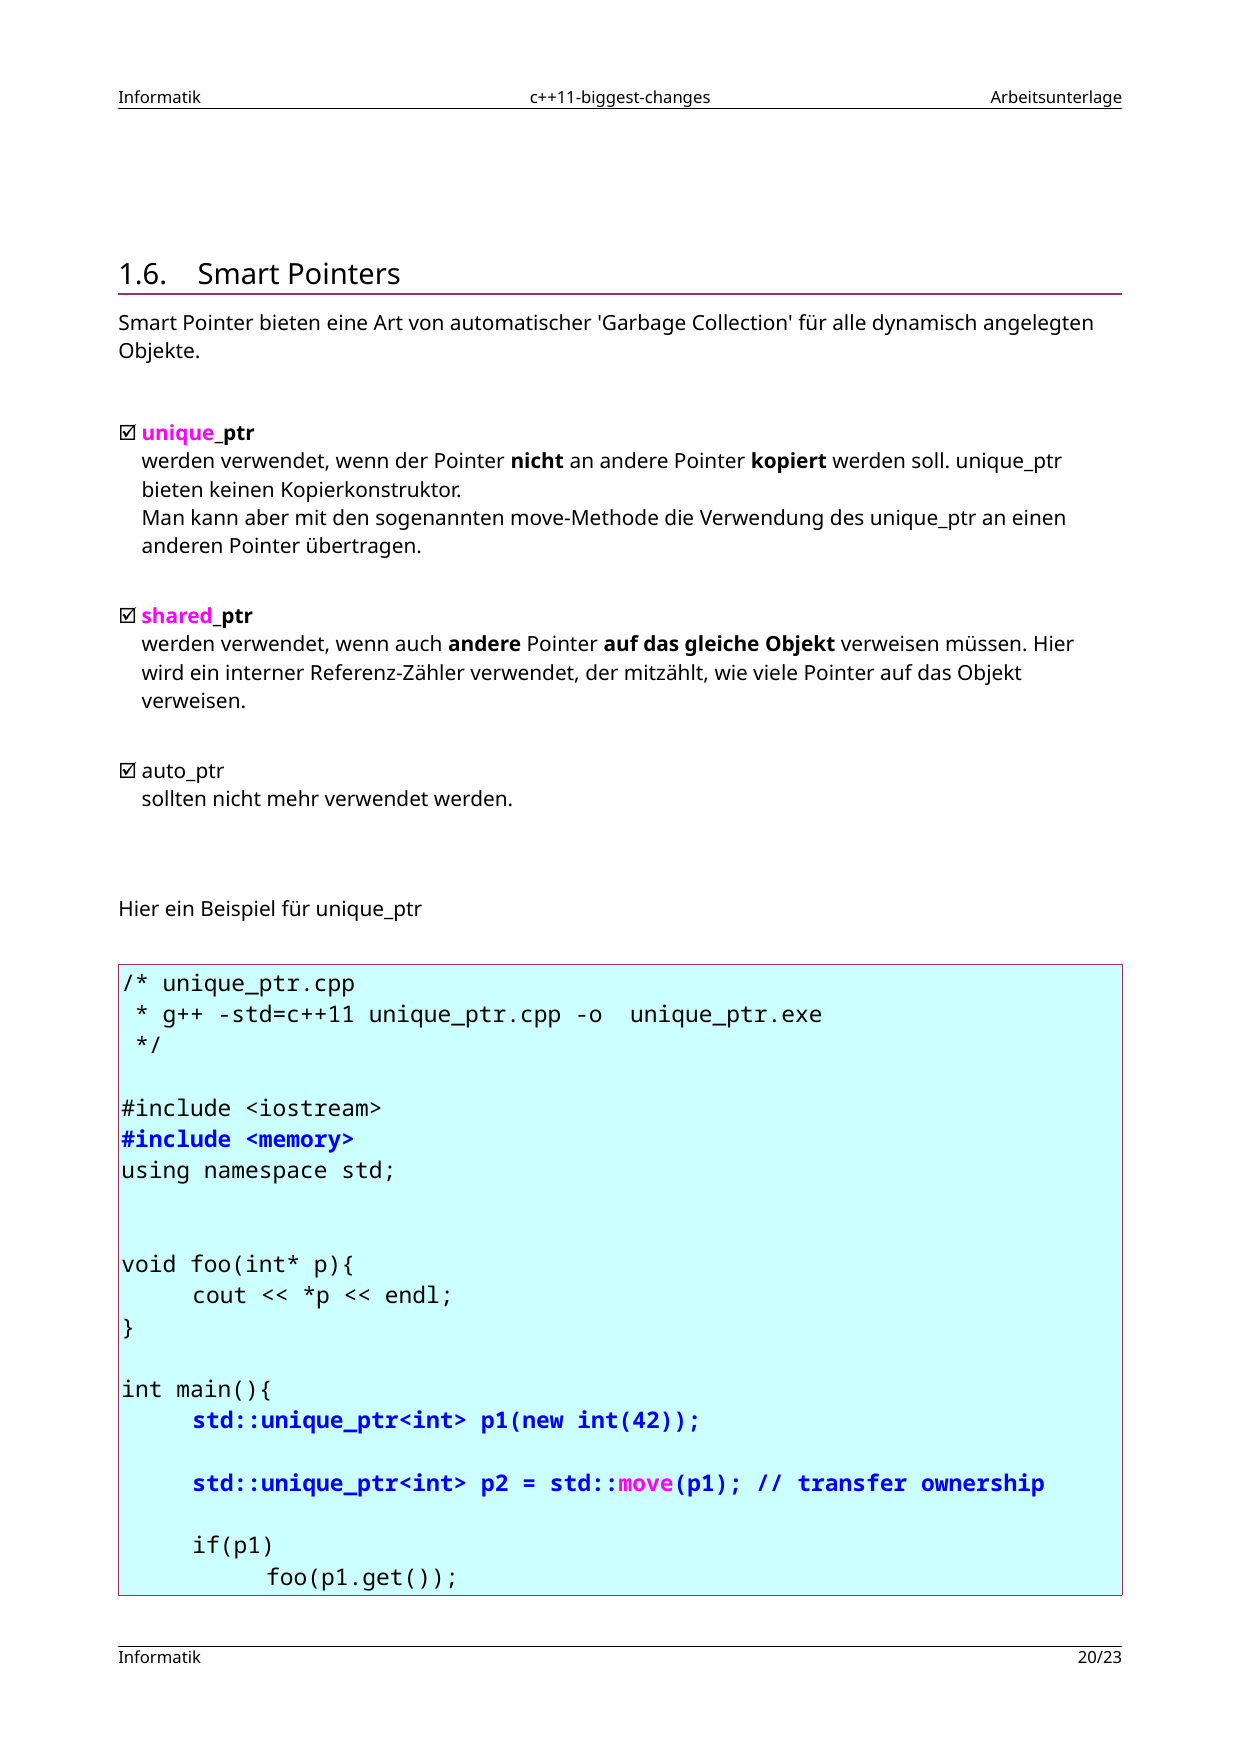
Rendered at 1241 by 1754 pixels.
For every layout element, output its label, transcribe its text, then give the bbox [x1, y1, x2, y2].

text using namespace std; [119, 1151, 1122, 1183]
text Smart Pointer bieten eine Art von automatischer 'Garbage Collection' für alle dynamisch angelegten Objekte. [118, 308, 1122, 364]
text int main(){ [119, 1370, 1122, 1401]
list shared_ptr werden verwendet, wenn auch andere Pointer auf das gleiche Objekt verweisen müssen. Hier wird ein interner Referenz-Zähler verwendet, der mitzählt, wie viele Pointer auf das Objekt verweisen. [118, 601, 1122, 743]
text if(p1) [119, 1526, 1122, 1558]
text cout << *p << endl; [119, 1276, 1122, 1308]
text } [119, 1308, 1122, 1339]
subtitle Smart Pointers [118, 253, 1122, 293]
text Hier ein Beispiel für unique_ptr [118, 894, 1122, 951]
text #include <iostream> [119, 1089, 1122, 1120]
text void foo(int* p){ [119, 1245, 1122, 1276]
text /* unique_ptr.cpp [119, 965, 1122, 995]
text */ [119, 1026, 1122, 1058]
text std::unique_ptr<int> p1(new int(42)); [119, 1401, 1122, 1433]
list auto_ptr sollten nicht mehr verwendet werden. [118, 756, 1122, 841]
text * g++ -std=c++11 unique_ptr.cpp -o unique_ptr.exe [119, 995, 1122, 1026]
text std::unique_ptr<int> p2 = std::move(p1); // transfer ownership [119, 1464, 1122, 1495]
text foo(p1.get()); [119, 1558, 1122, 1595]
list unique_ptr werden verwendet, wenn der Pointer nicht an andere Pointer kopiert werden soll. unique_ptr bieten keinen Kopierkonstruktor. Man kann aber mit den sogenannten move-Methode die Verwendung des unique_ptr an einen anderen Pointer übertragen. [118, 418, 1122, 588]
text #include <memory> [119, 1120, 1122, 1151]
